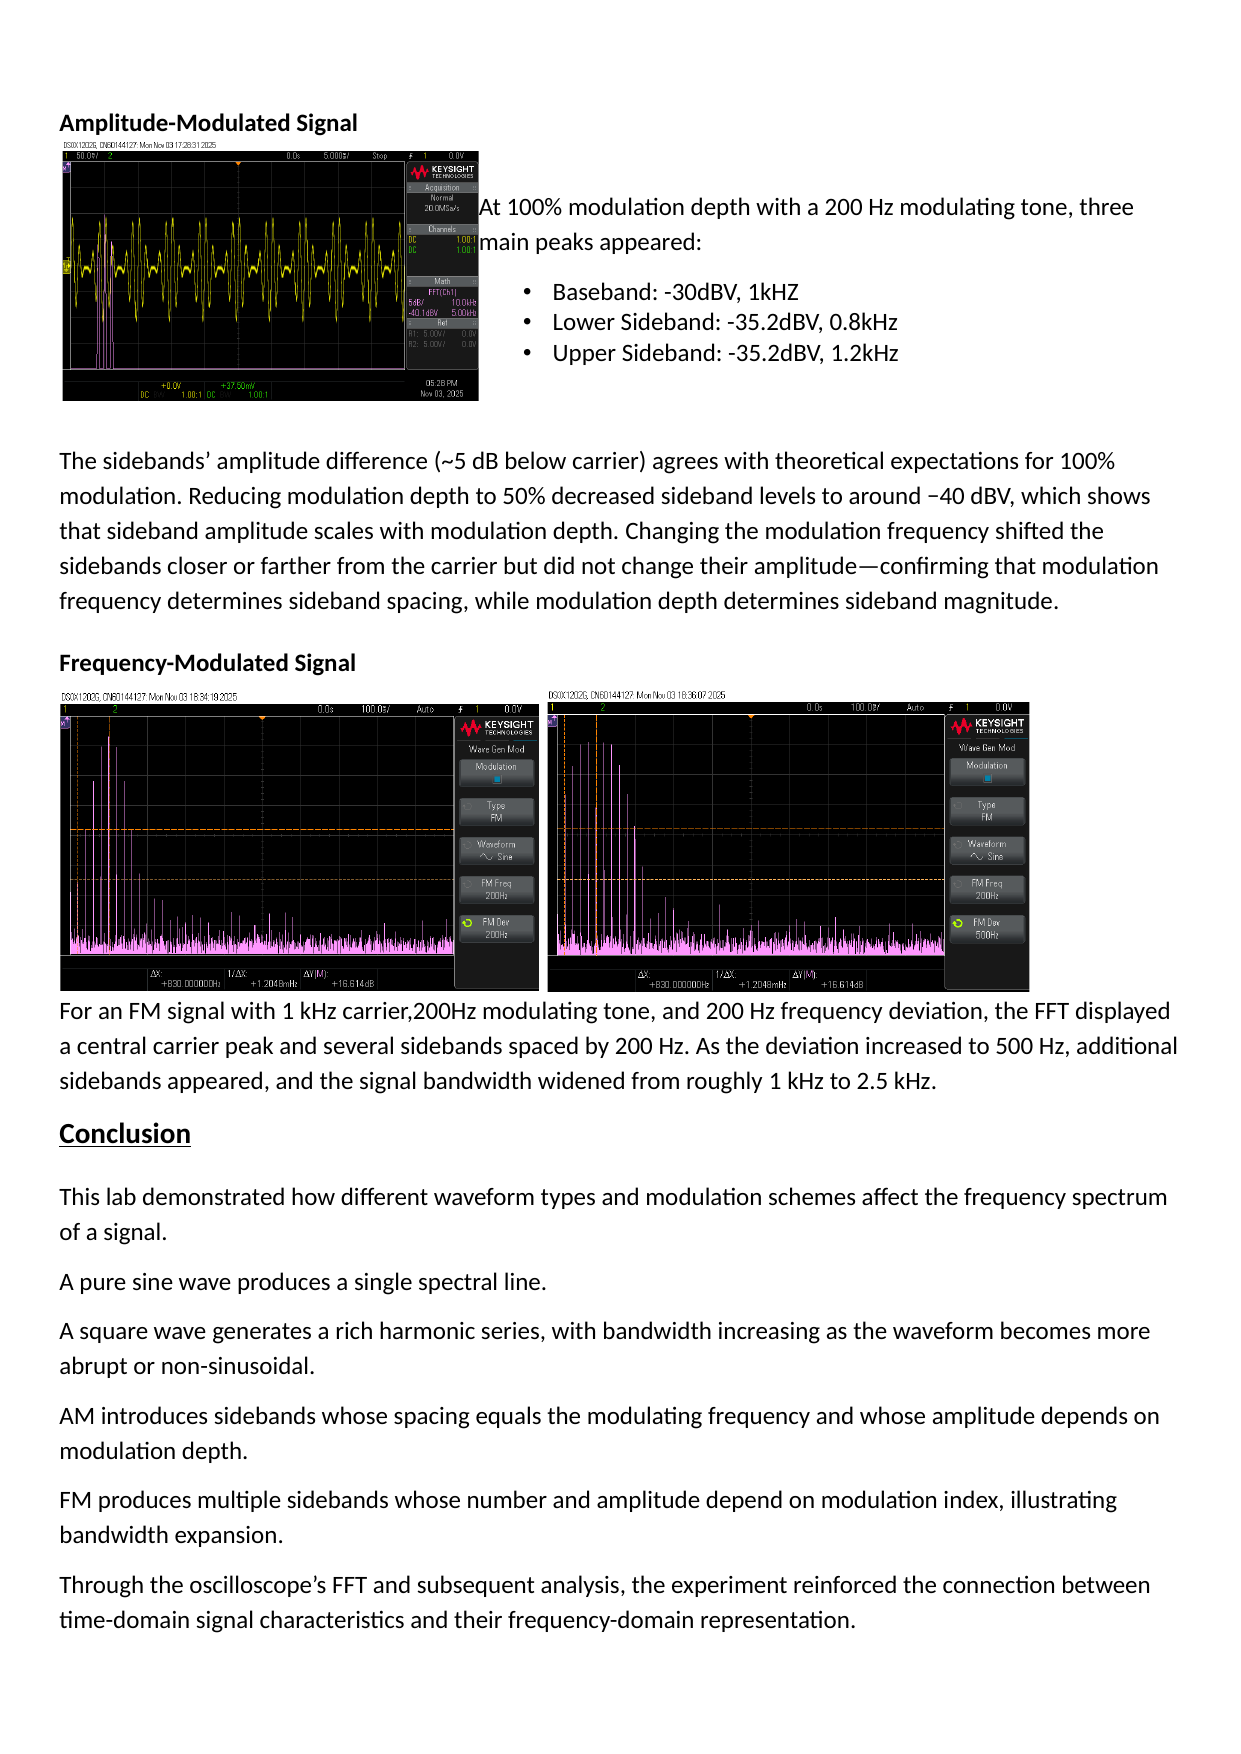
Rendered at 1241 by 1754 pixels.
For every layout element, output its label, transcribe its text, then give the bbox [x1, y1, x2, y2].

text The sidebands’ amplitude difference (~5 dB below carrier) agrees with theoretical expectations for 100% modulation. Reducing modulation depth to 50% decreased sideband levels to around −40 dBV, which shows that sideband amplitude scales with modulation depth. Changing the modulation frequency shifted the sidebands closer or farther from the carrier but did not change their amplitude—confirming that modulation frequency determines sideband spacing, while modulation depth determines sideband magnitude. [59, 446, 1181, 616]
text Conclusion [59, 1115, 1181, 1151]
picture [547, 688, 1030, 992]
list Lower Sideband: -35.2dBV, 0.8kHz [479, 306, 1181, 337]
picture [60, 690, 539, 991]
list Baseband: -30dBV, 1kHZ [479, 276, 1181, 306]
text At 100% modulation depth with a 200 Hz modulating tone, three main peaks appeared: [479, 156, 1181, 257]
text Amplitude-Modulated Signal [59, 107, 1181, 137]
text This lab demonstrated how different waveform types and modulation schemes affect the frequency spectrum of a signal. [59, 1181, 1181, 1247]
text A square wave generates a rich harmonic series, with bandwidth increasing as the waveform becomes more abrupt or non-sinusoidal. [59, 1315, 1181, 1381]
text Through the oscilloscope’s FFT and subsequent analysis, the experiment reinforced the connection between time-domain signal characteristics and their frequency-domain representation. [59, 1569, 1181, 1635]
text AM introduces sidebands whose spacing equals the modulating frequency and whose amplitude depends on modulation depth. [59, 1400, 1181, 1466]
list Upper Sideband: -35.2dBV, 1.2kHz [479, 337, 1181, 367]
text A pure sine wave produces a single spectral line. [59, 1266, 1181, 1296]
text For an FM signal with 1 kHz carrier,200Hz modulating tone, and 200 Hz frequency deviation, the FFT displayed a central carrier peak and several sidebands spaced by 200 Hz. As the deviation increased to 500 Hz, additional sidebands appeared, and the signal bandwidth widened from roughly 1 kHz to 2.5 kHz. [59, 970, 1181, 1096]
text FM produces multiple sidebands whose number and amplitude depend on modulation index, illustrating bandwidth expansion. [59, 1484, 1181, 1550]
subtitle Frequency-Modulated Signal [59, 648, 1181, 678]
picture [62, 139, 479, 401]
